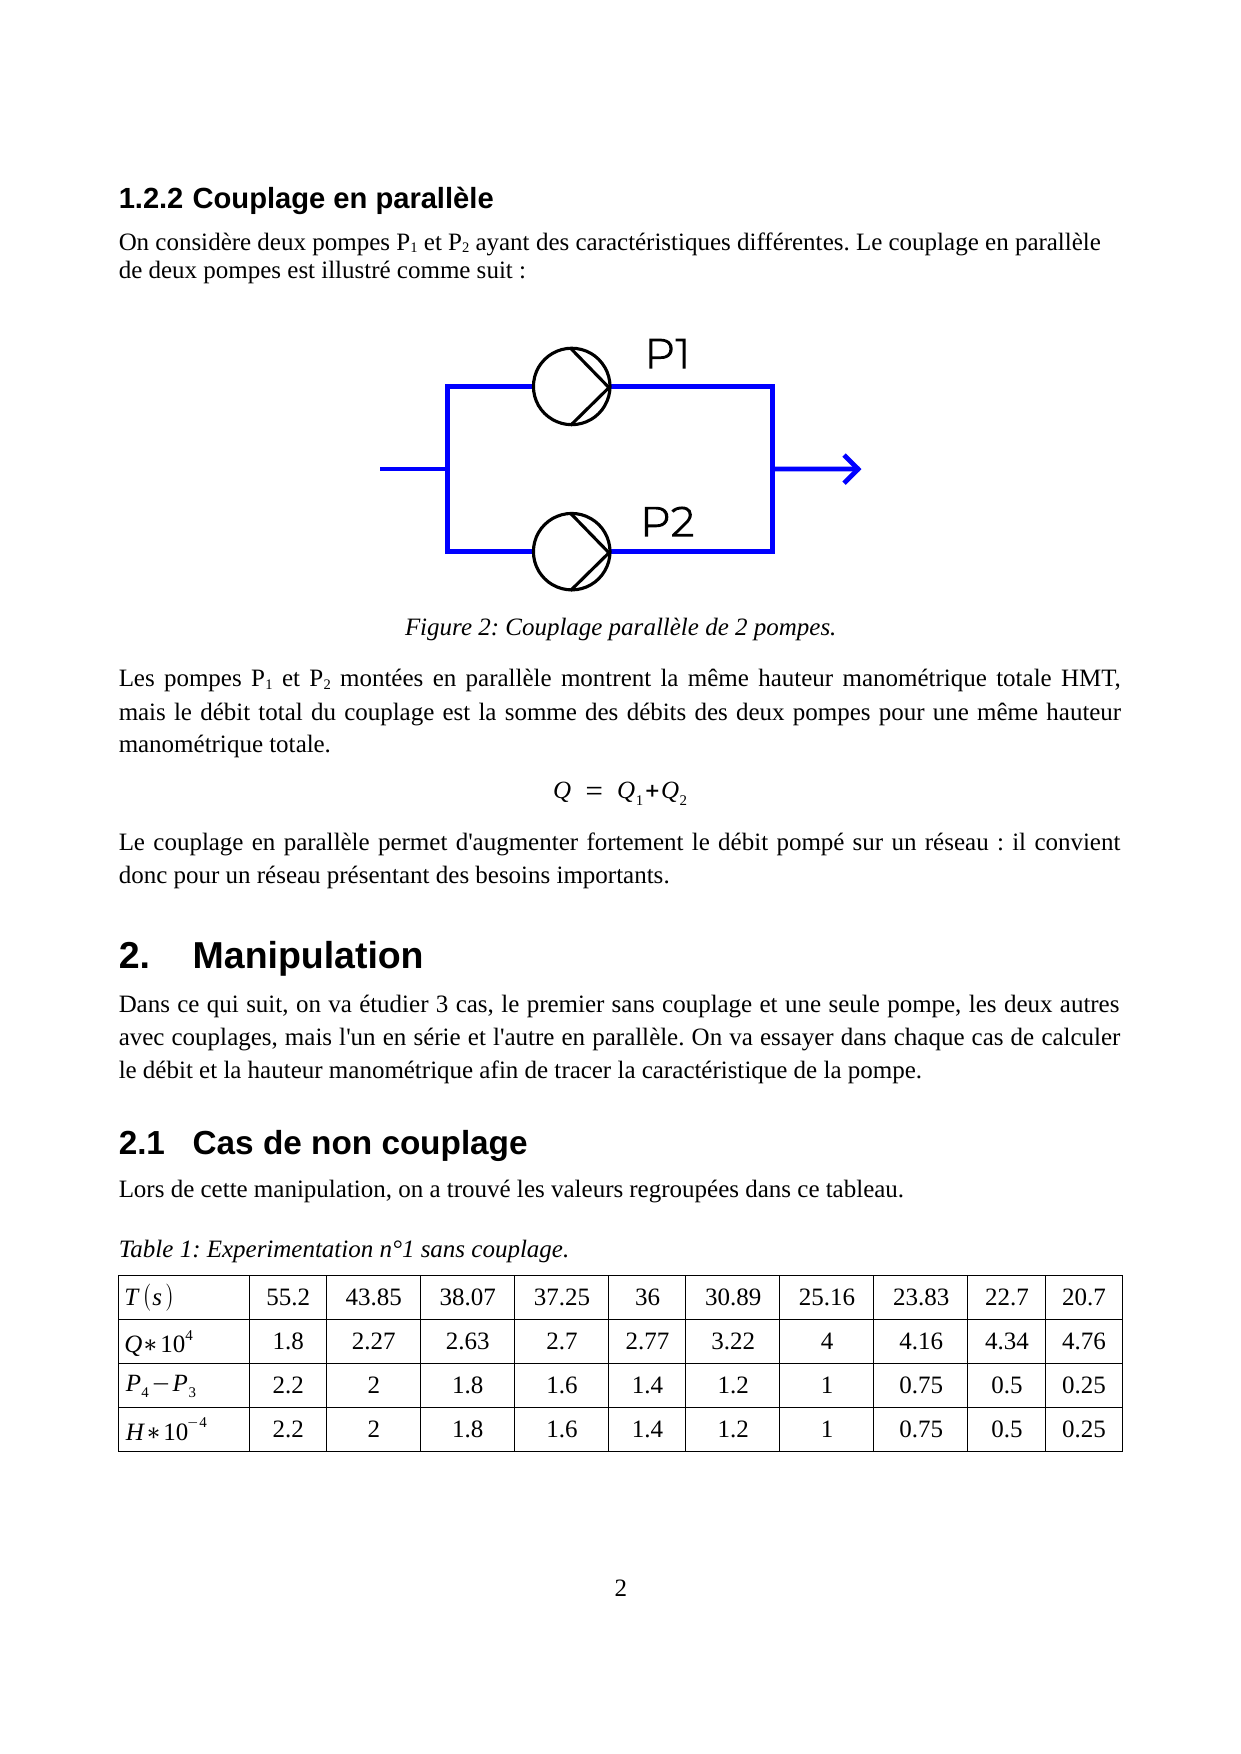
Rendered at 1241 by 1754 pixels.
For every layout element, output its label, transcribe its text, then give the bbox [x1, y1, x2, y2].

table_cell 1.2 [686, 1364, 779, 1407]
text Table 1: Experimentation n°1 sans couplage. [118, 1234, 1122, 1263]
table_cell 2.2 [250, 1364, 326, 1407]
table_cell 1.6 [515, 1364, 608, 1407]
text Dans ce qui suit, on va étudier 3 cas, le premier sans couplage et une seule pompe, les deux autres avec couplages, mais l'un en série et l'autre en parallèle. On va essayer dans chaque cas de calculer le débit et la hauteur manométrique afin de tracer la caractéristique de la pompe. [118, 989, 1122, 1083]
table_cell 1.4 [609, 1408, 685, 1451]
table_header 20.7 [1046, 1276, 1122, 1319]
table_cell 0.5 [968, 1364, 1045, 1407]
table_cell 2 [327, 1408, 420, 1451]
table_cell 1.4 [609, 1364, 685, 1407]
table_cell 1.8 [421, 1408, 514, 1451]
table_cell 4.16 [874, 1320, 967, 1363]
table_cell 1.6 [515, 1408, 608, 1451]
table_header 22.7 [968, 1276, 1045, 1319]
table_cell 1.8 [421, 1364, 514, 1407]
table_header 43.85 [327, 1276, 420, 1319]
table_cell 2.7 [515, 1320, 608, 1363]
table_header 30.89 [686, 1276, 779, 1319]
table_cell 1 [780, 1364, 873, 1407]
table_cell 3.22 [686, 1320, 779, 1363]
table_cell 0.25 [1046, 1408, 1122, 1451]
text Lors de cette manipulation, on a trouvé les valeurs regroupées dans ce tableau. [118, 1174, 1122, 1203]
table_cell 0.5 [968, 1408, 1045, 1451]
table_cell 2.2 [250, 1408, 326, 1451]
table_cell 2.77 [609, 1320, 685, 1363]
subtitle Manipulation [118, 933, 1122, 976]
table_cell 1.2 [686, 1408, 779, 1451]
table_header 36 [609, 1276, 685, 1319]
text Figure 2: Couplage parallèle de 2 pompes. [379, 326, 861, 640]
table_cell 4.34 [968, 1320, 1045, 1363]
text On considère deux pompes P1 et P2 ayant des caractéristiques différentes. Le couplage en parallèle de deux pompes est illustré comme suit : [118, 227, 1122, 284]
table_cell 4.76 [1046, 1320, 1122, 1363]
table_cell 4 [780, 1320, 873, 1363]
text [379, 314, 861, 326]
table_cell 1.8 [250, 1320, 326, 1363]
subtitle Couplage en parallèle [118, 181, 1122, 214]
table_header 38.07 [421, 1276, 514, 1319]
table_cell 0.75 [874, 1364, 967, 1407]
table_header 23.83 [874, 1276, 967, 1319]
table_cell [119, 1320, 249, 1363]
text Le couplage en parallèle permet d'augmenter fortement le débit pompé sur un réseau : il convient donc pour un réseau présentant des besoins importants. [118, 827, 1122, 889]
table_header 37.25 [515, 1276, 608, 1319]
table_cell [119, 1364, 249, 1407]
table_header 25.16 [780, 1276, 873, 1319]
table_header 55.2 [250, 1276, 326, 1319]
table_cell 1 [780, 1408, 873, 1451]
table_cell 0.75 [874, 1408, 967, 1451]
table_header [119, 1276, 249, 1319]
subtitle Cas de non couplage [118, 1123, 1122, 1162]
text Les pompes P1 et P2 montées en parallèle montrent la même hauteur manométrique totale HMT, mais le débit total du couplage est la somme des débits des deux pompes pour une même hauteur manométrique totale. [118, 284, 1122, 758]
table_cell 2.63 [421, 1320, 514, 1363]
table_cell 0.25 [1046, 1364, 1122, 1407]
table_cell 2.27 [327, 1320, 420, 1363]
table_cell [119, 1408, 249, 1451]
table_cell 2 [327, 1364, 420, 1407]
